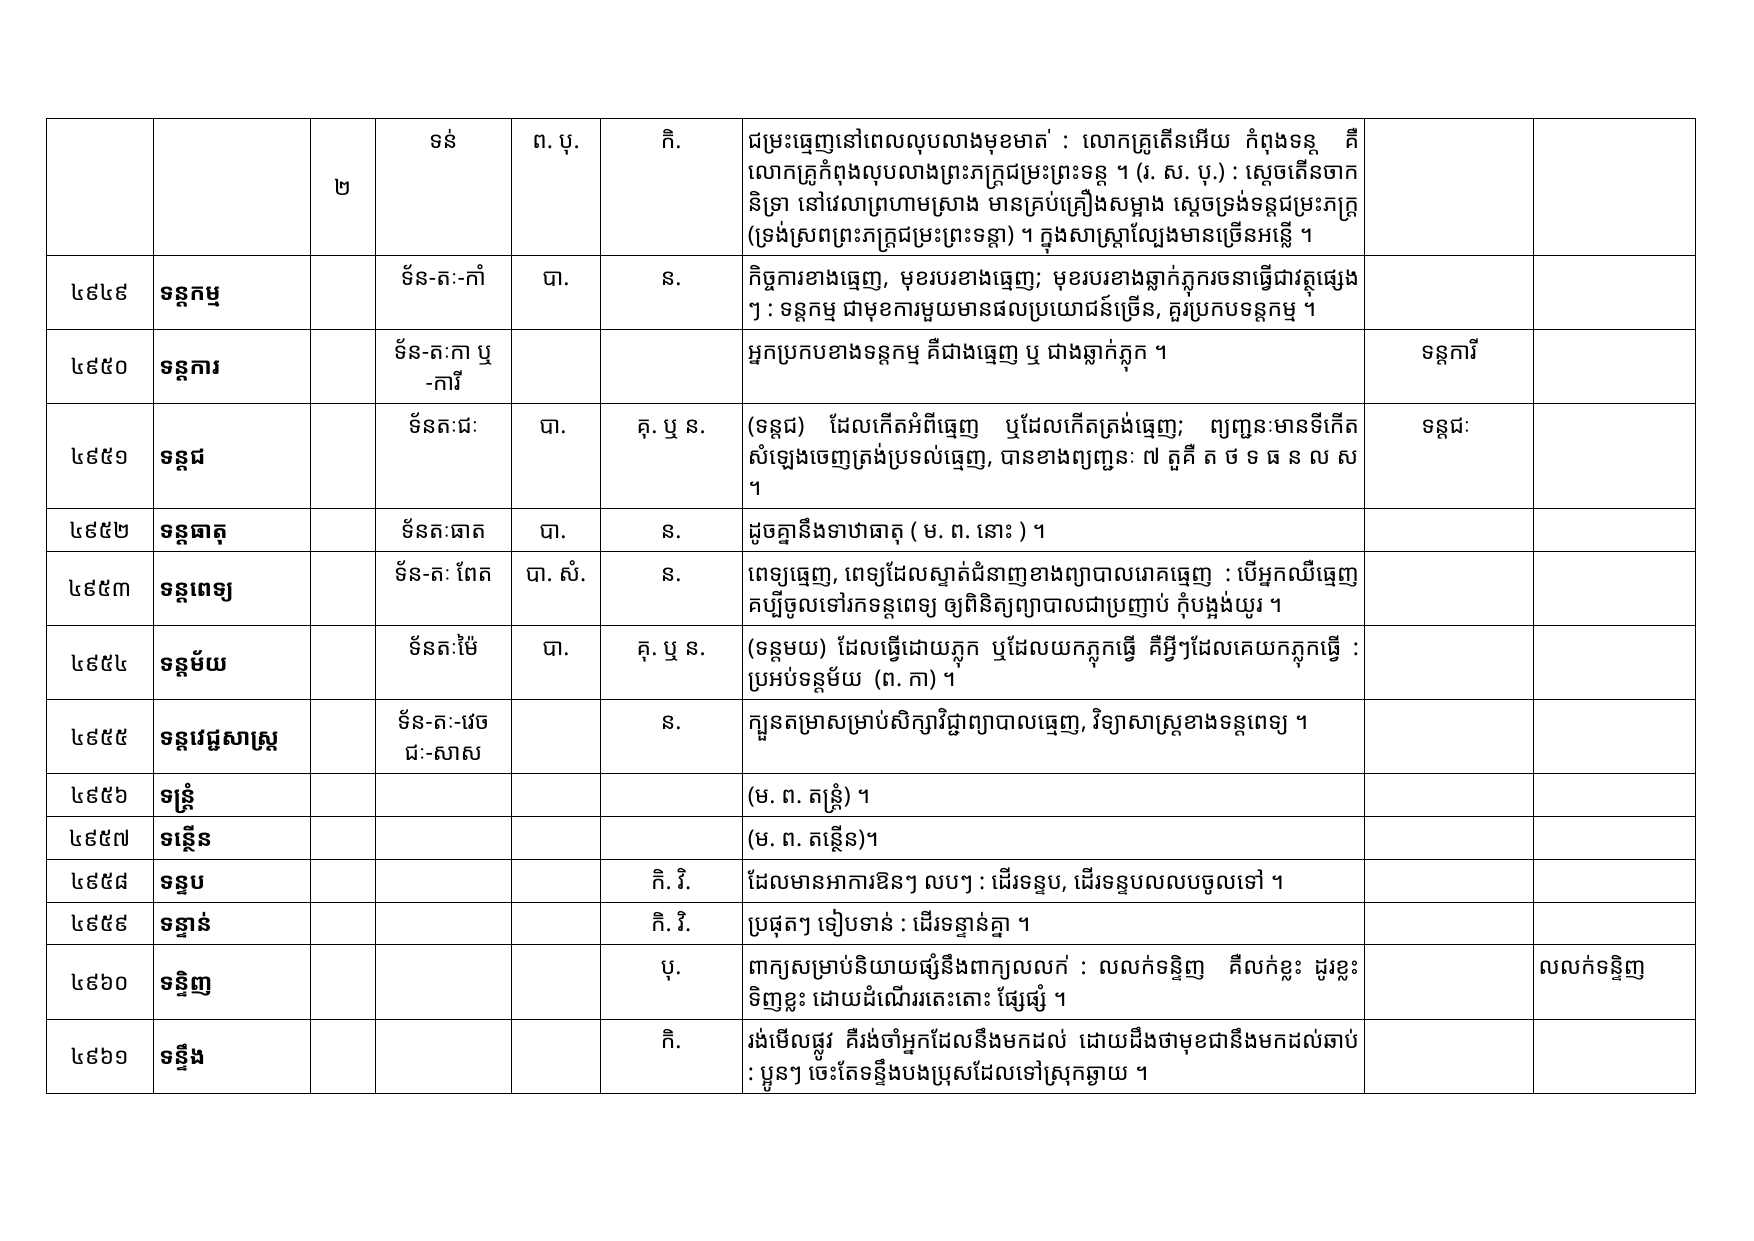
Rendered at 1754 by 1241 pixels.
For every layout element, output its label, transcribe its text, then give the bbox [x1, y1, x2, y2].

table_cell [1534, 860, 1695, 902]
table_cell ដែល​មាន​អាការ​ឱន​ៗ លប​ៗ : ដើរ​ទន្ទប, ដើរ​ទន្ទប​លលប​ចូល​ទៅ ។ [743, 860, 1364, 902]
table_cell អ្នក​ប្រកប​ខាង​ទន្តកម្ម គឺ​ជាង​ធ្មេញ ឬ ជាង​ឆ្លាក់​ភ្លុក ។ [743, 330, 1364, 403]
table_cell [601, 817, 742, 859]
table_cell ទ័នតៈម៉ៃ [376, 626, 511, 699]
table_cell បា. សំ. [512, 552, 600, 625]
table_cell [311, 774, 375, 816]
table_cell ពាក្យ​សម្រាប់​និយាយ​ផ្សំ​នឹង​ពាក្យ​លលក់ : លលក់​ទន្ទិញ គឺ​លក់​ខ្លះ ដូរ​ខ្លះ ទិញ​ខ្លះ ដោយ​ដំណើរ​រតេះតោះ ផ្សែផ្សំ ។ [743, 945, 1364, 1018]
table_cell ជម្រះ​ធ្មេញ​នៅ​ពេល​លុប​លាង​មុខ​មាត់ : លោក​គ្រូ​តើន​អើយ កំពុង​ទន្ត គឺ​លោក​គ្រូ​កំពុង​លុប​លាង​ព្រះ​ភក្រ្ត​ជម្រះ​ព្រះ​ទន្ត ។ (រ. ស. បុ.) : ស្ដេច​តើន​ចាក​និទ្រា នៅ​វេលា​ព្រហាម​ស្រាង មាន​គ្រប់​គ្រឿង​សម្អាង ស្ដេច​ទ្រង់​ទន្ត​ជម្រះ​ភក្ត្រ (ទ្រង់​ស្រព​ព្រះ​ភក្ត្រ​ជម្រះ​ព្រះ​ទន្តា) ។ ក្នុង​សាស្ត្រា​ល្បែង​មាន​ច្រើន​អន្លើ ។ [743, 119, 1364, 255]
table_cell ទន្ទាន់ [154, 903, 310, 944]
table_cell ទន្តការី [1365, 330, 1533, 403]
table_cell កិ. [601, 119, 742, 255]
table_cell កិ. [601, 1020, 742, 1092]
table_cell [311, 552, 375, 625]
table_cell ៤៩៥២ [47, 509, 153, 551]
table_cell ទ័ន-តៈកា ឬ -ការី [376, 330, 511, 403]
table_cell [311, 903, 375, 944]
table_cell បា. [512, 404, 600, 508]
table_cell [311, 256, 375, 329]
table_cell [1365, 817, 1533, 859]
table_cell [1534, 700, 1695, 773]
table_cell ទន្ត្រំ [154, 774, 310, 816]
table_cell ៤៩៥៣ [47, 552, 153, 625]
table_cell កិច្ច​ការ​ខាង​ធ្មេញ, មុខ​របរ​ខាង​ធ្មេញ; មុខ​របរ​ខាង​ឆ្លាក់​ភ្លុក​រចនា​ធ្វើ​ជា​វត្ថុ​ផ្សេង​ៗ : ទន្តកម្ម ជា​មុខ​ការ​មួយ​មាន​ផល​ប្រយោជន៍​ច្រើន, គួរ​ប្រកប​ទន្តកម្ម ។ [743, 256, 1364, 329]
table_cell ទ័ន-តៈ-កាំ [376, 256, 511, 329]
table_cell [154, 119, 310, 255]
table_cell ទន្ត​កម្ម [154, 256, 310, 329]
table_cell [601, 774, 742, 816]
table_cell ៤៩៤៩ [47, 256, 153, 329]
table_cell [1534, 626, 1695, 699]
table_cell គុ. ឬ ន. [601, 404, 742, 508]
table_cell ទន្ត​ម័យ [154, 626, 310, 699]
table_cell ៤៩៥៤ [47, 626, 153, 699]
table_cell [1534, 1020, 1695, 1092]
table_cell [311, 945, 375, 1018]
table_cell [1534, 552, 1695, 625]
table_cell ទន់ [376, 119, 511, 255]
table_cell [1365, 860, 1533, 902]
table_cell [1365, 552, 1533, 625]
table_cell [376, 774, 511, 816]
table_cell ៤៩៥៥ [47, 700, 153, 773]
table_cell ន. [601, 552, 742, 625]
table_cell [311, 626, 375, 699]
table_cell ទន្ត​ធាតុ [154, 509, 310, 551]
table_cell [1365, 256, 1533, 329]
table_cell [376, 945, 511, 1018]
table_cell [1534, 256, 1695, 329]
table_cell ៤៩៥០ [47, 330, 153, 403]
table_cell ៤៩៦០ [47, 945, 153, 1018]
table_cell [512, 903, 600, 944]
table_cell [311, 817, 375, 859]
table_cell [1534, 774, 1695, 816]
table_cell [1365, 1020, 1533, 1092]
table_cell [512, 860, 600, 902]
table_cell ទ័ន-តៈ-វេច ជៈ-សាស [376, 700, 511, 773]
table_cell ៤៩៥៨ [47, 860, 153, 902]
table_cell [512, 330, 600, 403]
table_cell ន. [601, 256, 742, 329]
table_cell [512, 945, 600, 1018]
table_cell [376, 903, 511, 944]
table_cell លលក់​ទន្ទិញ [1534, 945, 1695, 1018]
table_cell [311, 700, 375, 773]
table_cell [512, 774, 600, 816]
table_cell ប្រផុត​ៗ ទៀប​ទាន់ : ដើរ​ទន្ទាន់​គ្នា ។ [743, 903, 1364, 944]
table_cell [1365, 774, 1533, 816]
table_cell [512, 700, 600, 773]
table_cell ទន្ទិញ [154, 945, 310, 1018]
table_cell [1534, 903, 1695, 944]
table_cell ទន្ត​វេជ្ជ​សាស្ត្រ [154, 700, 310, 773]
table_cell ២ [311, 119, 375, 255]
table_cell ទន្ទប [154, 860, 310, 902]
table_cell ៤៩៥៩ [47, 903, 153, 944]
table_cell (ម. ព. តន្ត្រំ) ។ [743, 774, 1364, 816]
table_cell ក្បួន​តម្រា​សម្រាប់​សិក្សា​វិជ្ជា​ព្យាបាល​ធ្មេញ, វិទ្យាសាស្ត្រ​ខាង​ទន្តពេទ្យ ។ [743, 700, 1364, 773]
table_cell ទន្ត​ពេទ្យ [154, 552, 310, 625]
table_cell [1534, 119, 1695, 255]
table_cell [311, 1020, 375, 1092]
table_cell ៤៩៦១ [47, 1020, 153, 1092]
table_cell គុ. ឬ ន. [601, 626, 742, 699]
table_cell [311, 330, 375, 403]
table_cell ទ័នតៈធាត [376, 509, 511, 551]
table_cell (ម. ព. តន្ថើន)។ [743, 817, 1364, 859]
table_cell [376, 817, 511, 859]
table_cell កិ. វិ. [601, 903, 742, 944]
table_cell [1365, 119, 1533, 255]
table_cell ន. [601, 509, 742, 551]
table_cell [1365, 903, 1533, 944]
table_cell ៤៩៥៧ [47, 817, 153, 859]
table_cell ន. [601, 700, 742, 773]
table_cell (ទន្តមយ) ដែល​ធ្វើ​ដោយ​ភ្លុក ឬ​ដែល​យក​ភ្លុក​ធ្វើ គឺ​អ្វី​ៗ​ដែល​គេ​យក​ភ្លុក​ធ្វើ : ប្រអប់​ទន្តម័យ (ព. កា) ។ [743, 626, 1364, 699]
table_cell ទន្តជៈ [1365, 404, 1533, 508]
table_cell ទ័ន-តៈ ពែត [376, 552, 511, 625]
table_cell ៤៩៥១ [47, 404, 153, 508]
table_cell [1534, 817, 1695, 859]
table_cell ដូច​គ្នា​នឹង​ទាឋាធាតុ ( ម. ព. នោះ ) ។ [743, 509, 1364, 551]
table_cell បា. [512, 256, 600, 329]
table_cell [512, 817, 600, 859]
table_cell ទ័នតៈជៈ [376, 404, 511, 508]
table_cell ទន្ទឹង [154, 1020, 310, 1092]
table_cell [47, 119, 153, 255]
table_cell [1365, 509, 1533, 551]
table_cell [1365, 945, 1533, 1018]
table_cell ទន្ត​ជ [154, 404, 310, 508]
table_cell រង់​មើល​ផ្លូវ គឺ​រង់​ចាំ​អ្នក​ដែល​នឹង​មក​ដល់ ដោយ​ដឹង​ថា​មុខ​ជា​នឹង​មក​ដល់​ឆាប់ : ប្អូន​ៗ ចេះ​តែ​ទន្ទឹង​បង​ប្រុស​ដែល​ទៅ​ស្រុក​ឆ្ងាយ ។ [743, 1020, 1364, 1092]
table_cell [311, 860, 375, 902]
table_cell [376, 860, 511, 902]
table_cell [512, 1020, 600, 1092]
table_cell (ទន្តជ) ដែល​កើត​អំពី​ធ្មេញ ឬ​ដែល​កើត​ត្រង់​ធ្មេញ; ព្យញ្ជនៈ​មាន​ទី​កើត​សំឡេង​ចេញ​ត្រង់​ប្រទល់​ធ្មេញ, បាន​ខាង​ព្យញ្ជនៈ ៧ តួ​គឺ ត ថ ទ ធ ន ល ស ។ [743, 404, 1364, 508]
table_cell [311, 509, 375, 551]
table_cell ៤៩៥៦ [47, 774, 153, 816]
table_cell [601, 330, 742, 403]
table_cell ទន្ថើន [154, 817, 310, 859]
table_cell [376, 1020, 511, 1092]
table_cell កិ. វិ. [601, 860, 742, 902]
table_cell ពេទ្យ​ធ្មេញ, ពេទ្យ​ដែល​ស្ទាត់​ជំនាញ​ខាង​ព្យាបាល​រោគ​ធ្មេញ : បើ​អ្នក​ឈឺ​ធ្មេញ គប្បី​ចូល​ទៅ​រក​ទន្តពេទ្យ ឲ្យ​ពិនិត្យ​ព្យាបាល​ជា​ប្រញាប់ កុំ​បង្អង់​យូរ ។ [743, 552, 1364, 625]
table_cell បា. [512, 626, 600, 699]
table_cell [1365, 626, 1533, 699]
table_cell ព. បុ. [512, 119, 600, 255]
table_cell [311, 404, 375, 508]
table_cell [1534, 404, 1695, 508]
table_cell [1365, 700, 1533, 773]
table_cell ទន្ត​ការ [154, 330, 310, 403]
table_cell [1534, 330, 1695, 403]
table_cell [1534, 509, 1695, 551]
table_cell បុ. [601, 945, 742, 1018]
table_cell បា. [512, 509, 600, 551]
